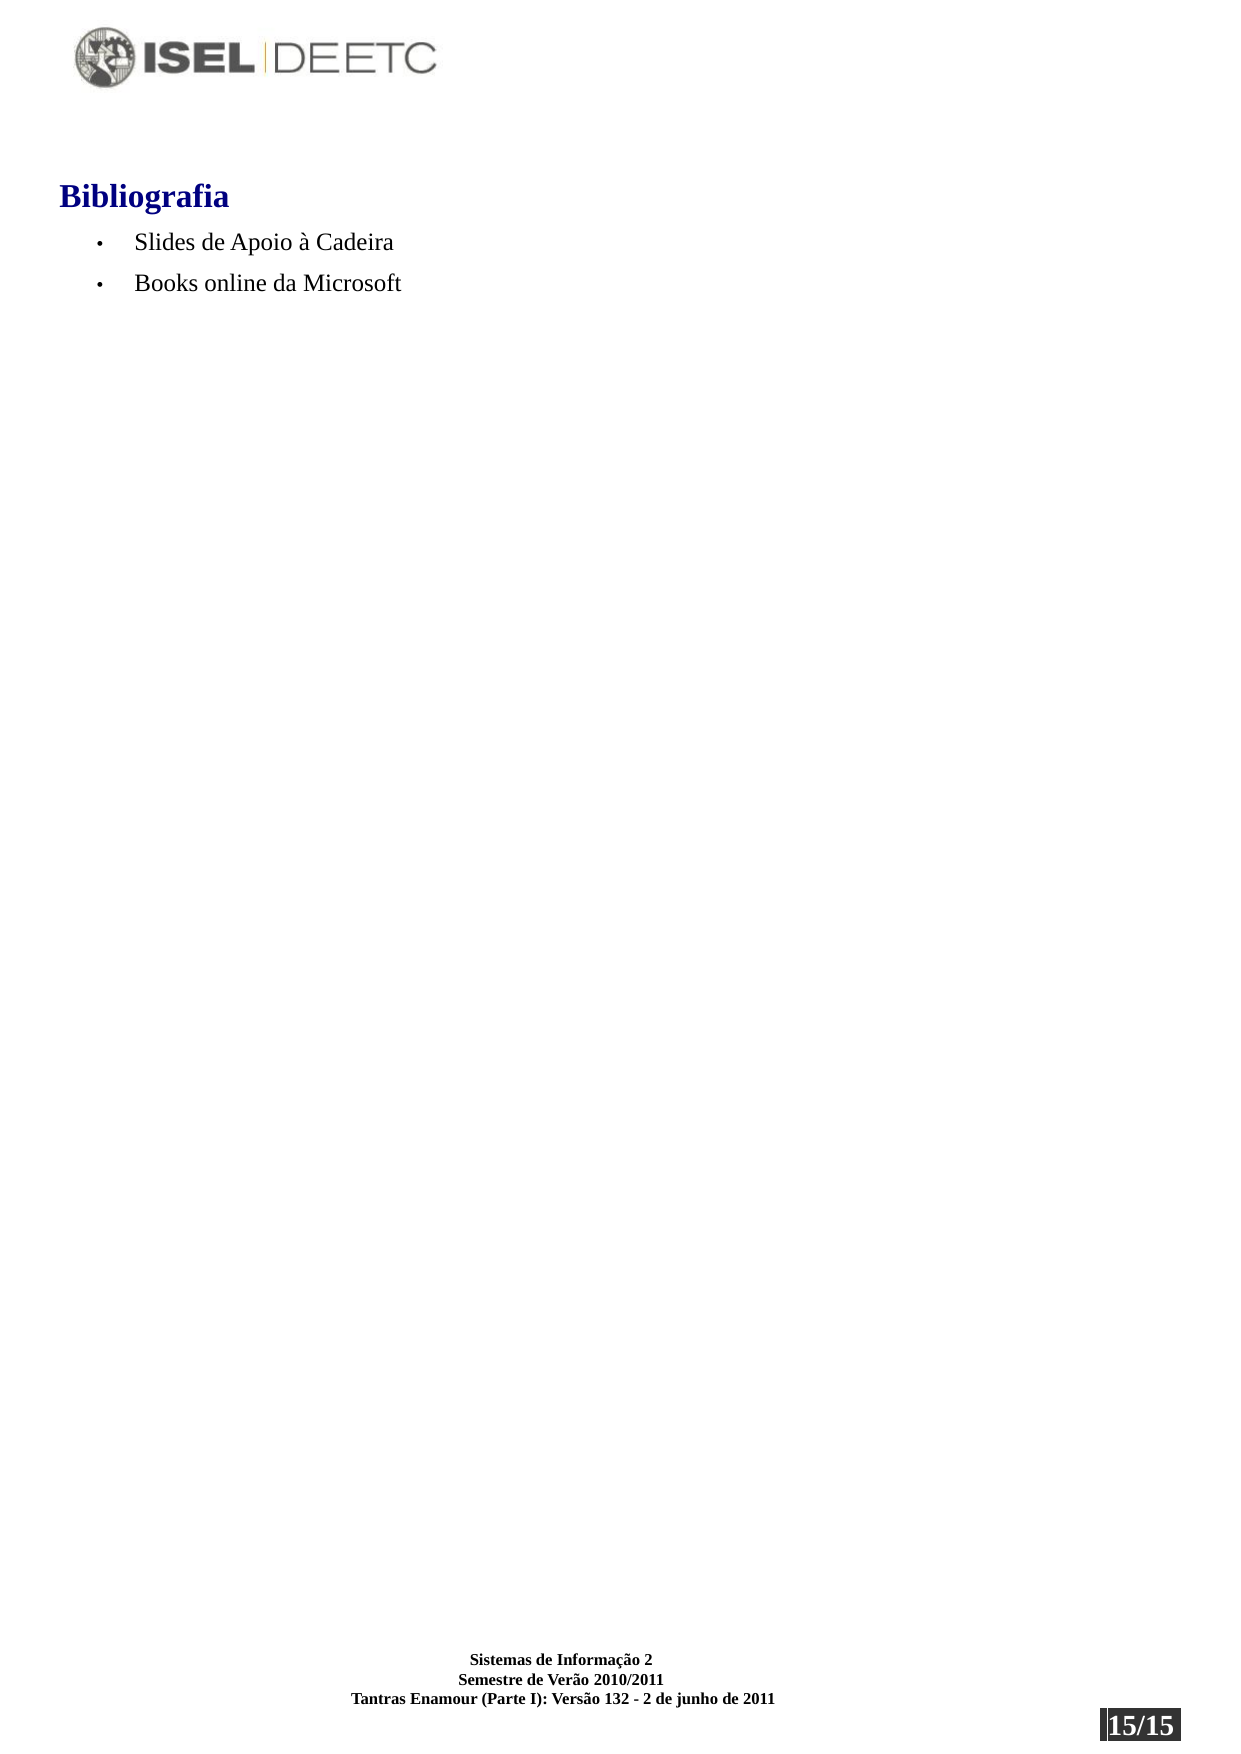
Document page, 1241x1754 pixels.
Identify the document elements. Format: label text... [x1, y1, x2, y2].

list Books online da Microsoft [97, 268, 1181, 297]
picture [65, 12, 467, 113]
list Slides de Apoio à Cadeira [97, 227, 1181, 256]
subtitle Bibliografia [59, 176, 1181, 214]
